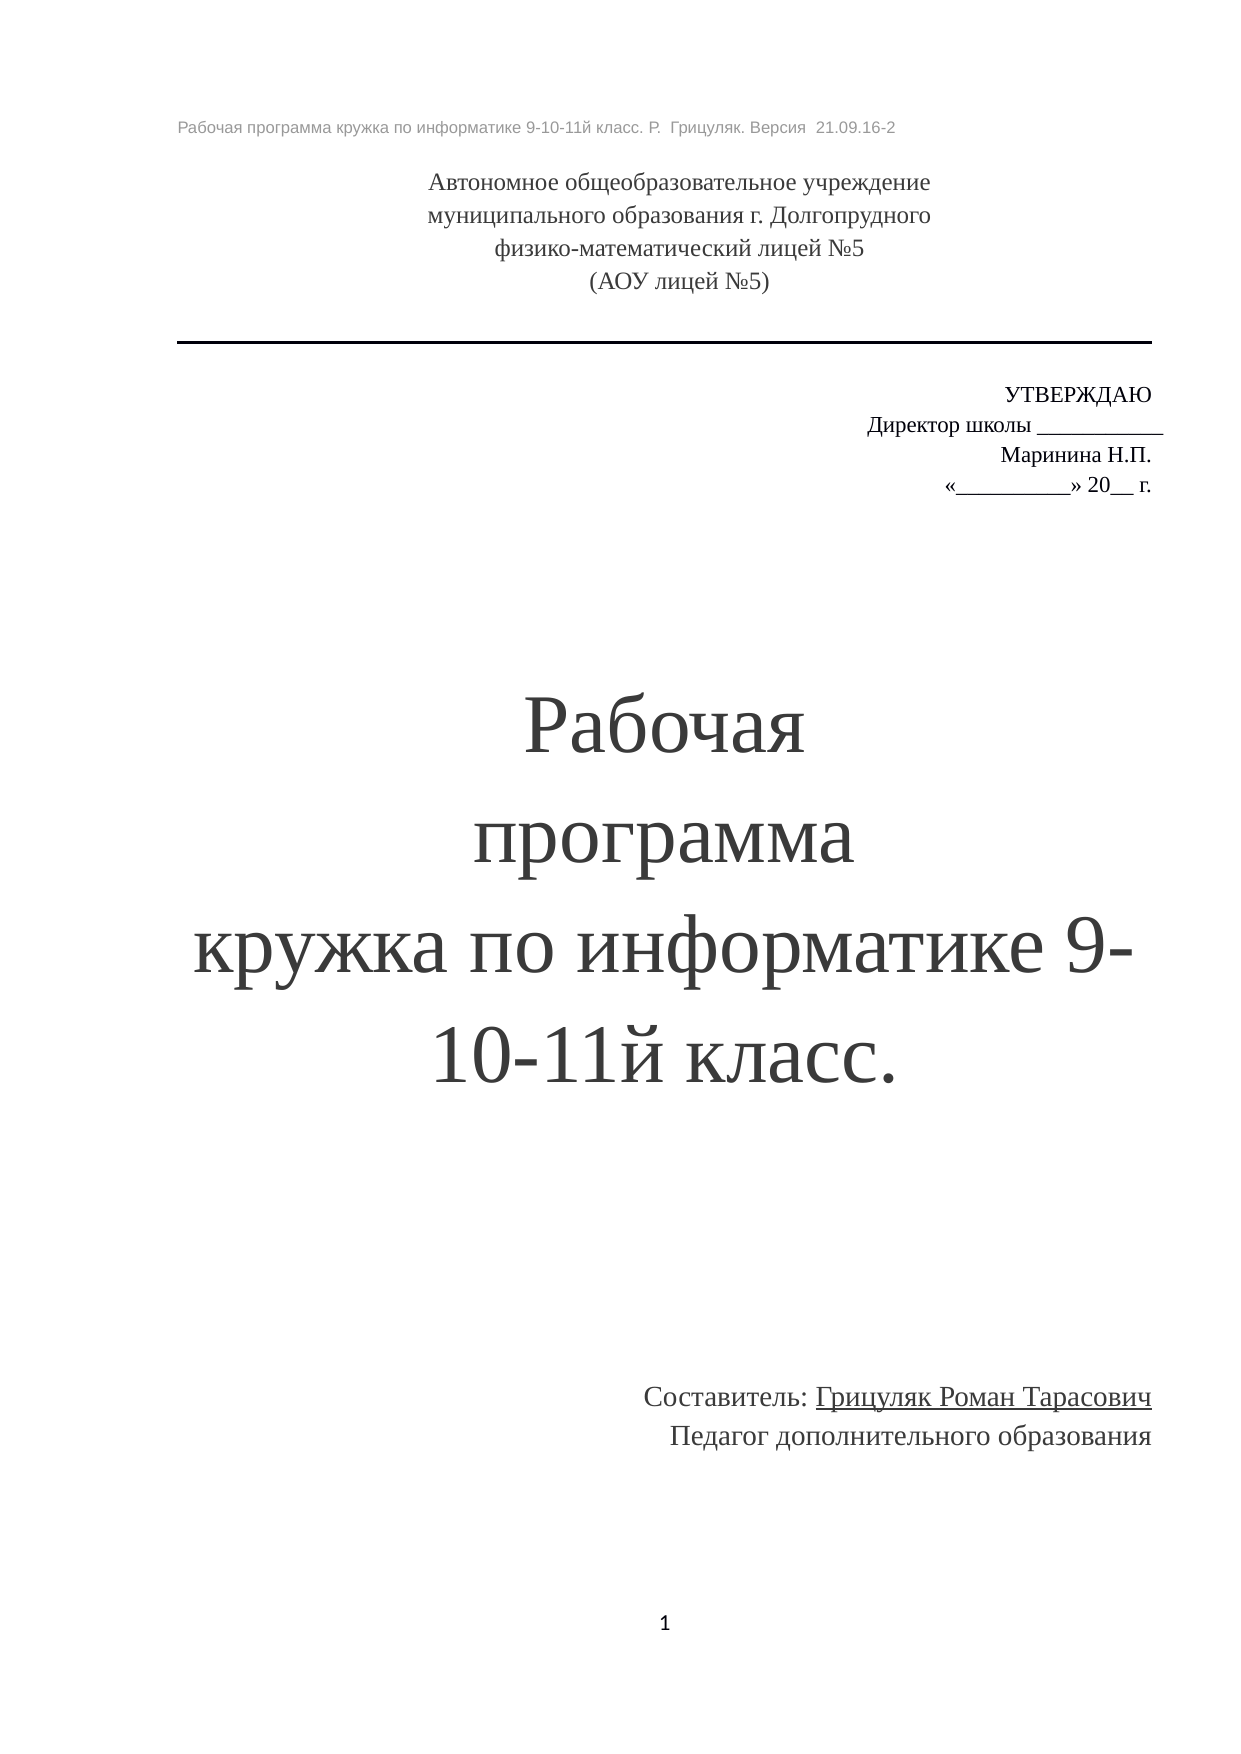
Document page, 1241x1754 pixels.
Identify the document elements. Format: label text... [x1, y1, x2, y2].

subtitle Рабочая [177, 674, 1152, 770]
table_header УТВЕРЖДАЮ Директор школы ___________ Маринина Н.П. «__________» 20__ г. [166, 381, 1163, 498]
text (АОУ лицей №5) [384, 266, 974, 294]
subtitle Составитель: Грицуляк Роман Тарасович [177, 1379, 1152, 1413]
subtitle Педагог дополнительного образования [177, 1418, 1152, 1451]
text Автономное общеобразовательное учреждение муниципального образования г. Долгопрудного физико-математический лицей №5 [384, 167, 974, 262]
text кружка по информатике 9-10-11й класс. [177, 894, 1152, 1101]
text программа [177, 784, 1152, 880]
